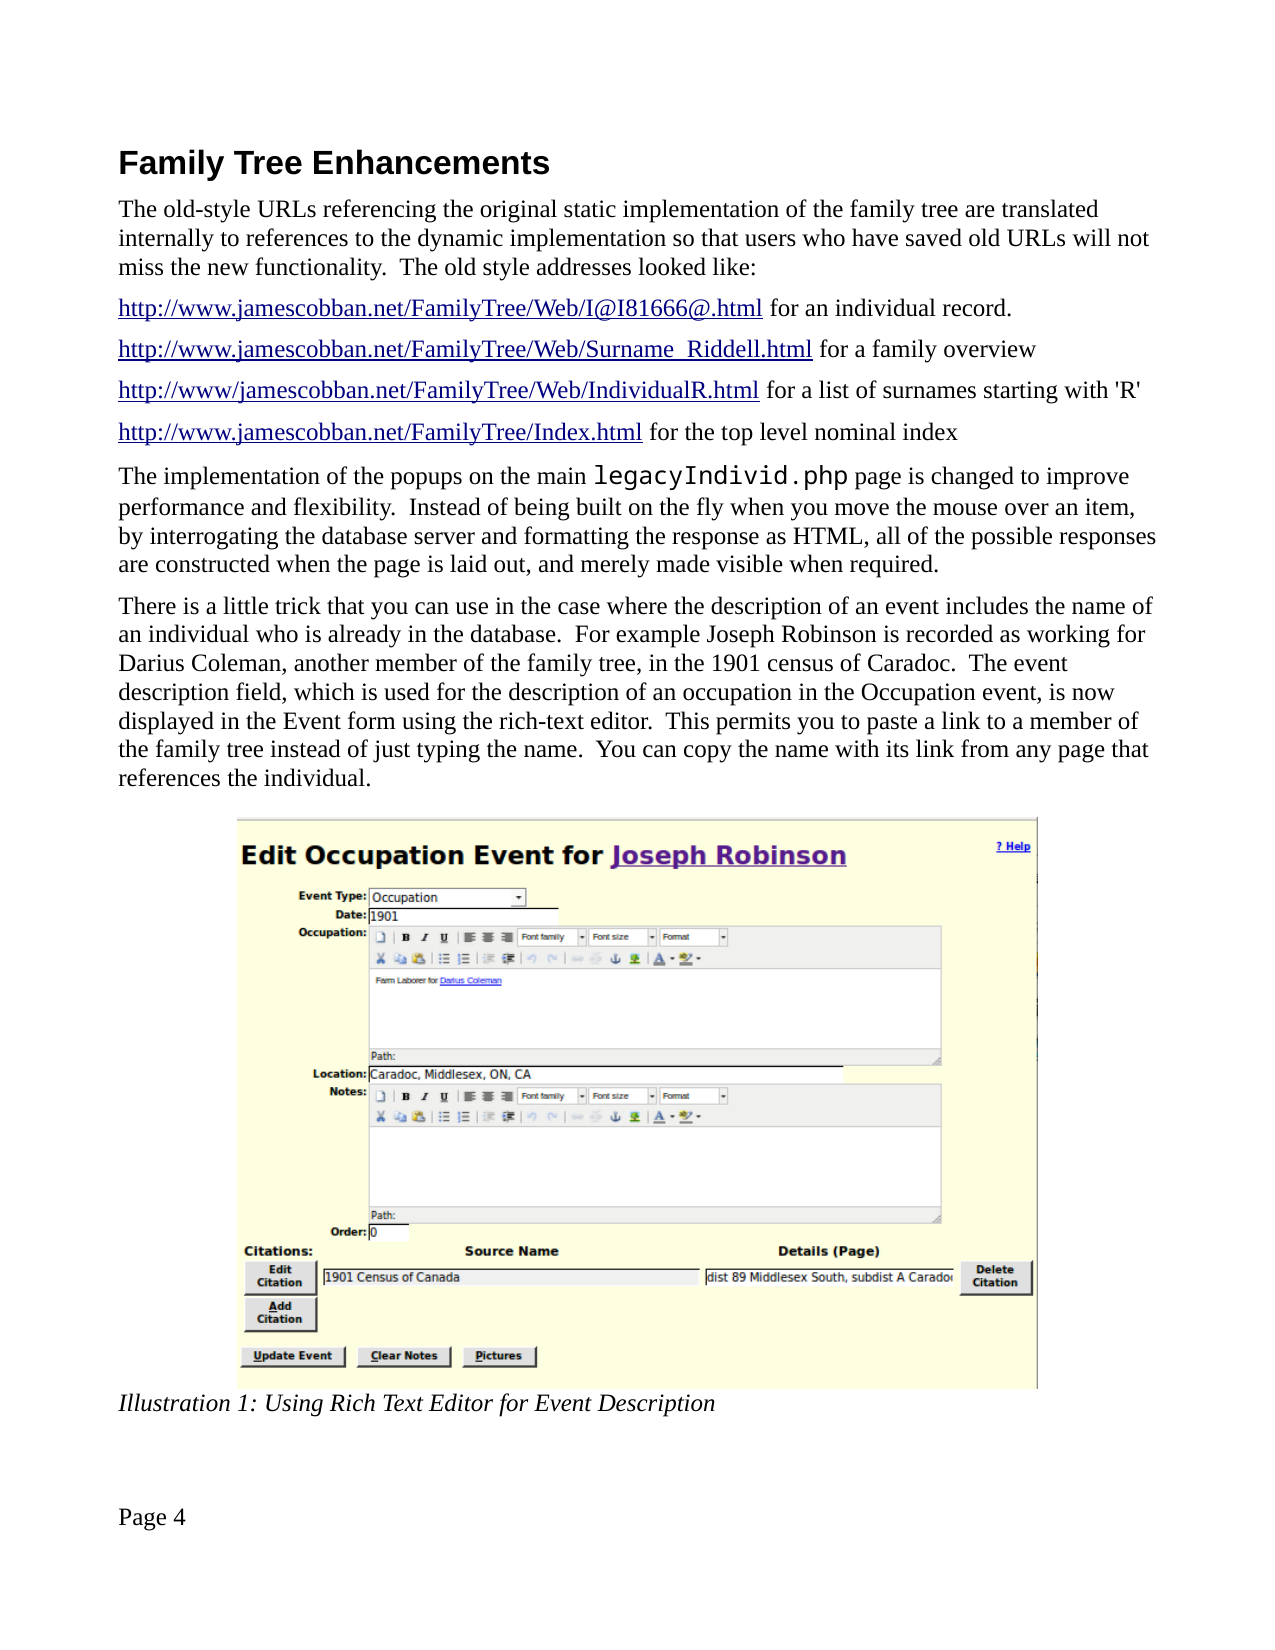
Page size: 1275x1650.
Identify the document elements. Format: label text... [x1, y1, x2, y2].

text The old-style URLs referencing the original static implementation of the family tree are translated internally to references to the dynamic implementation so that users who have saved old URLs will not miss the new functionality. The old style addresses looked like: [118, 194, 1157, 281]
text Illustration 1: Using Rich Text Editor for Event Description [118, 817, 1157, 1417]
text http://www.jamescobban.net/FamilyTree/Web/I@I81666@.html for an individual record. [118, 293, 1157, 322]
subtitle Family Tree Enhancements [118, 143, 1157, 182]
text http://www.jamescobban.net/FamilyTree/Index.html for the top level nominal index [118, 417, 1157, 446]
picture [237, 817, 1038, 1389]
text http://www.jamescobban.net/FamilyTree/Web/Surname_Riddell.html for a family overview [118, 334, 1157, 363]
text http://www/jamescobban.net/FamilyTree/Web/IndividualR.html for a list of surnames starting with 'R' [118, 376, 1157, 404]
text There is a little trick that you can use in the case where the description of an event includes the name of an individual who is already in the database. For example Joseph Robinson is recorded as working for Darius Coleman, another member of the family tree, in the 1901 census of Caradoc. The event description field, which is used for the description of an occupation in the Occupation event, is now displayed in the Event form using the rich-text editor. This permits you to paste a link to a member of the family tree instead of just typing the name. You can copy the name with its link from any page that references the individual. [118, 591, 1157, 792]
text The implementation of the popups on the main legacyIndivid.php page is changed to improve performance and flexibility. Instead of being built on the fly when you move the mouse over an item, by interrogating the database server and formatting the response as HTML, all of the possible responses are constructed when the page is laid out, and merely made visible when required. [118, 458, 1157, 578]
